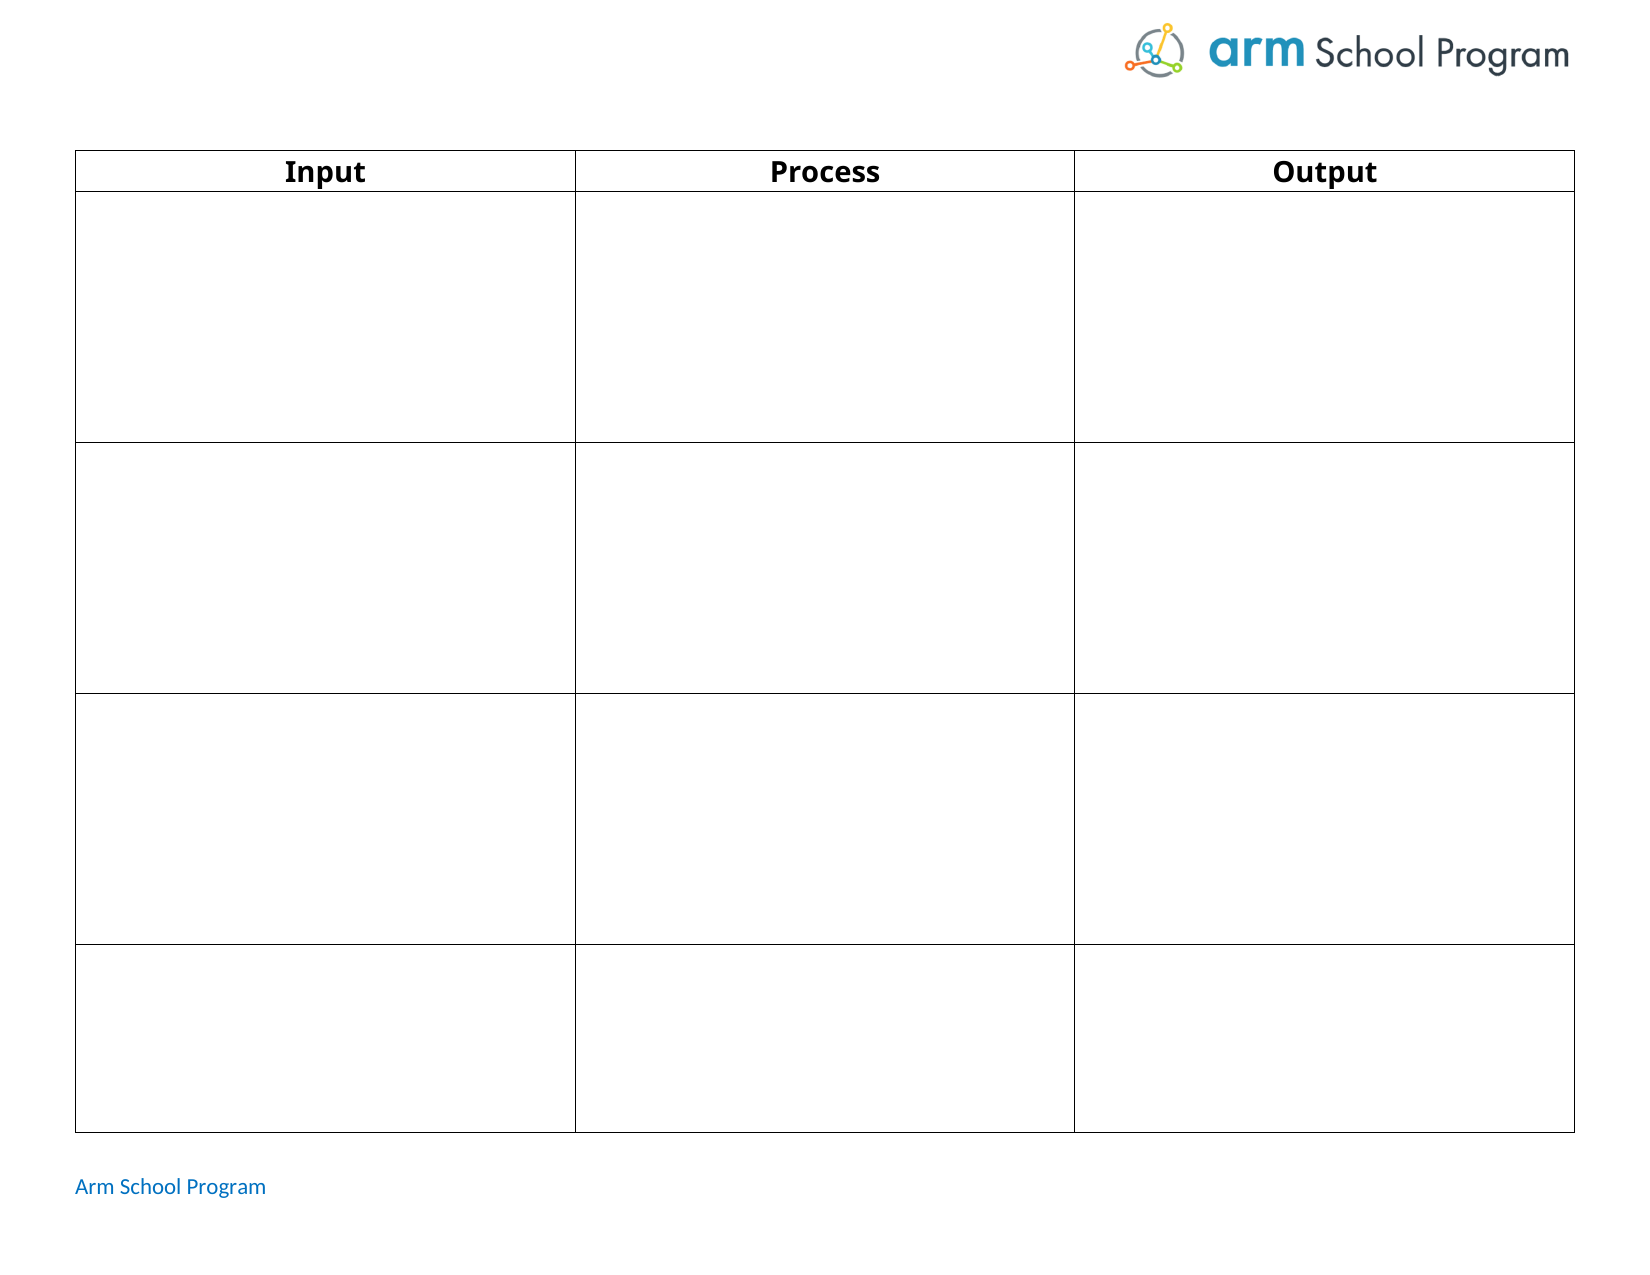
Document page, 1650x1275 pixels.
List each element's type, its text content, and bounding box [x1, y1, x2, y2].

table_cell [76, 945, 575, 1132]
table_cell [576, 694, 1074, 944]
table_header Output [1075, 151, 1574, 191]
table_cell [76, 443, 575, 693]
table_cell [576, 192, 1074, 442]
table_cell [1075, 443, 1574, 693]
table_cell [1075, 192, 1574, 442]
table_header Input [76, 151, 575, 191]
table_cell [1075, 945, 1574, 1132]
table_cell [576, 945, 1074, 1132]
table_cell [1075, 694, 1574, 944]
table_cell [576, 443, 1074, 693]
table_cell [76, 694, 575, 944]
picture [1140, 18, 1575, 85]
table_header Process [576, 151, 1074, 191]
table_cell [76, 192, 575, 442]
